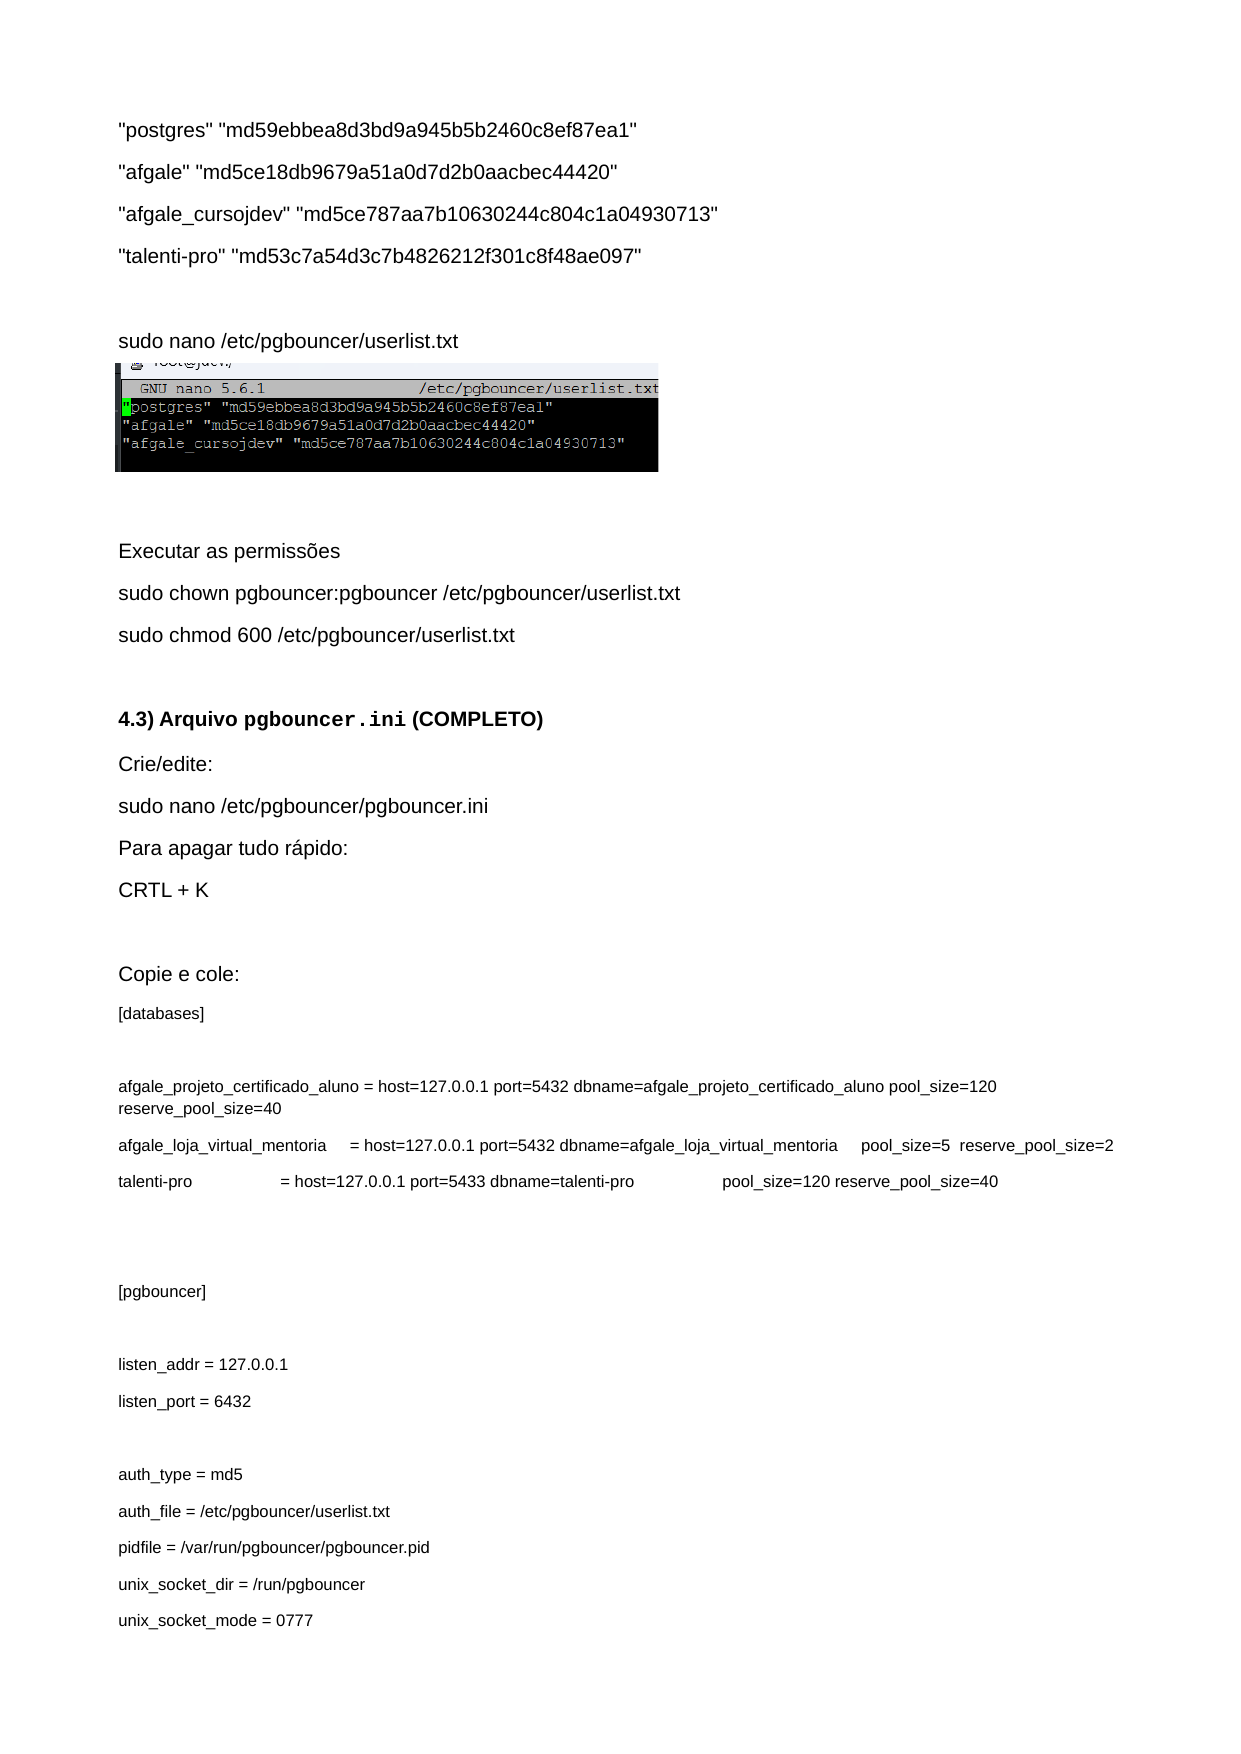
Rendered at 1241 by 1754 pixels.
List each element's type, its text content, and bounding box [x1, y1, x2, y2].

text sudo chown pgbouncer:pgbouncer /etc/pgbouncer/userlist.txt [118, 581, 1122, 605]
text auth_file = /etc/pgbouncer/userlist.txt [118, 1501, 1122, 1521]
text unix_socket_mode = 0777 [118, 1611, 1122, 1630]
text "afgale" "md5ce18db9679a51a0d7d2b0aacbec44420" [118, 160, 1122, 184]
text Para apagar tudo rápido: [118, 836, 1122, 860]
text Copie e cole: [118, 962, 1122, 986]
text auth_type = md5 [118, 1465, 1122, 1484]
subtitle 4.3) Arquivo pgbouncer.ini (COMPLETO) [118, 707, 1122, 733]
text "afgale_cursojdev" "md5ce787aa7b10630244c804c1a04930713" [118, 202, 1122, 226]
text Executar as permissões [118, 539, 1122, 563]
text pidfile = /var/run/pgbouncer/pgbouncer.pid [118, 1538, 1122, 1557]
text afgale_projeto_certificado_aluno = host=127.0.0.1 port=5432 dbname=afgale_projeto_certificado_aluno pool_size=120 reserve_pool_size=40 [118, 1077, 1122, 1118]
text listen_addr = 127.0.0.1 [118, 1355, 1122, 1374]
text sudo chmod 600 /etc/pgbouncer/userlist.txt [118, 623, 1122, 647]
text listen_port = 6432 [118, 1392, 1122, 1411]
text talenti-pro = host=127.0.0.1 port=5433 dbname=talenti-pro pool_size=120 reserve_pool_size=40 [118, 1172, 1122, 1191]
text "talenti-pro" "md53c7a54d3c7b4826212f301c8f48ae097" [118, 244, 1122, 268]
text CRTL + K [118, 878, 1122, 902]
text [databases] [118, 1004, 1122, 1023]
text [pgbouncer] [118, 1282, 1122, 1301]
text unix_socket_dir = /run/pgbouncer [118, 1574, 1122, 1594]
picture [115, 363, 659, 472]
text afgale_loja_virtual_mentoria = host=127.0.0.1 port=5432 dbname=afgale_loja_virtual_mentoria pool_size=5 reserve_pool_size=2 [118, 1136, 1122, 1155]
text sudo nano /etc/pgbouncer/pgbouncer.ini [118, 794, 1122, 818]
text Crie/edite: [118, 752, 1122, 776]
text "postgres" "md59ebbea8d3bd9a945b5b2460c8ef87ea1" [118, 118, 1122, 142]
text sudo nano /etc/pgbouncer/userlist.txt [118, 328, 1122, 352]
